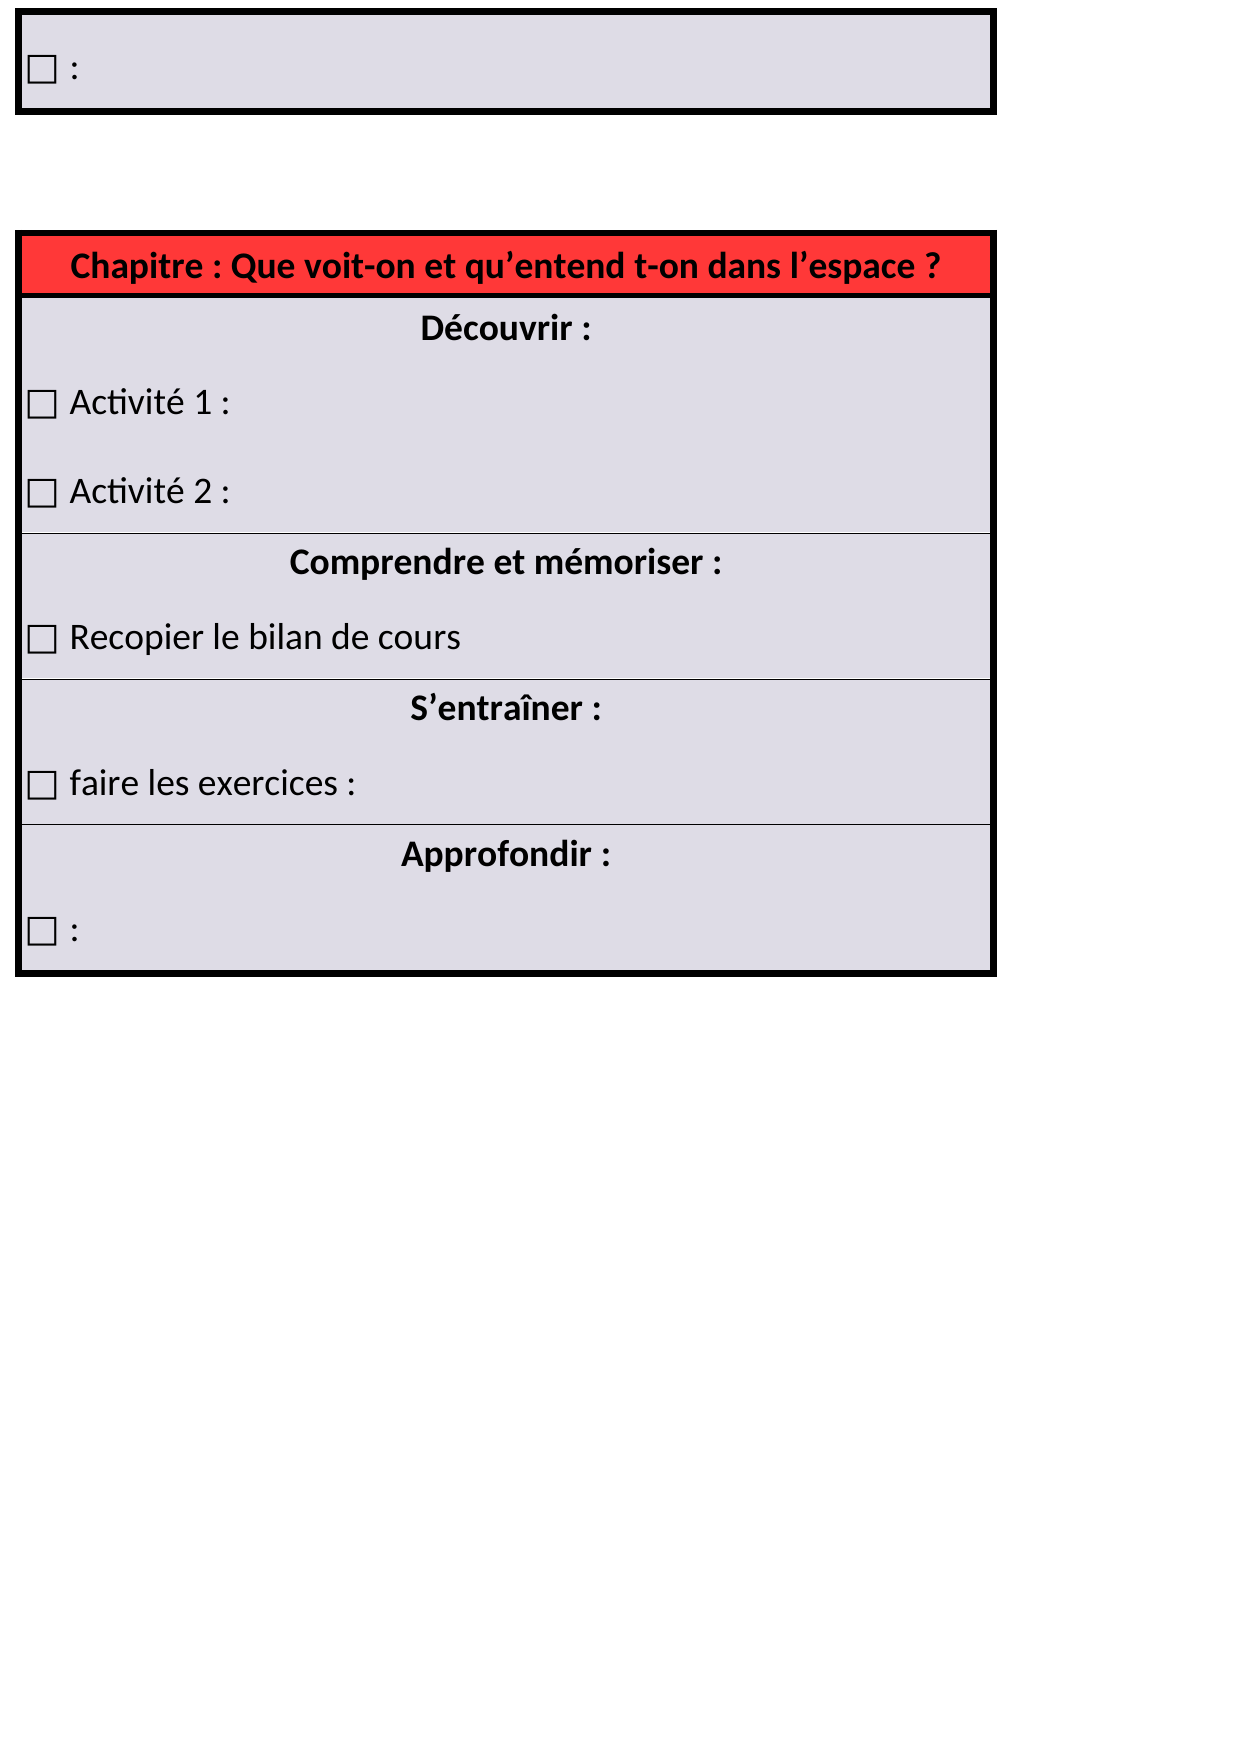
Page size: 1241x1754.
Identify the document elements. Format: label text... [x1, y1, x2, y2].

table_cell □ : [22, 15, 990, 108]
table_header Chapitre : Que voit-on et qu’entend t-on dans l’espace ? [22, 236, 990, 293]
table_cell Comprendre et mémoriser : □ Recopier le bilan de cours [22, 534, 990, 678]
table_cell S’entraîner : □ faire les exercices : [22, 680, 990, 824]
table_cell Découvrir : □ Activité 1 : □ Activité 2 : [22, 298, 990, 532]
table_cell Approfondir : □ : [22, 825, 990, 970]
